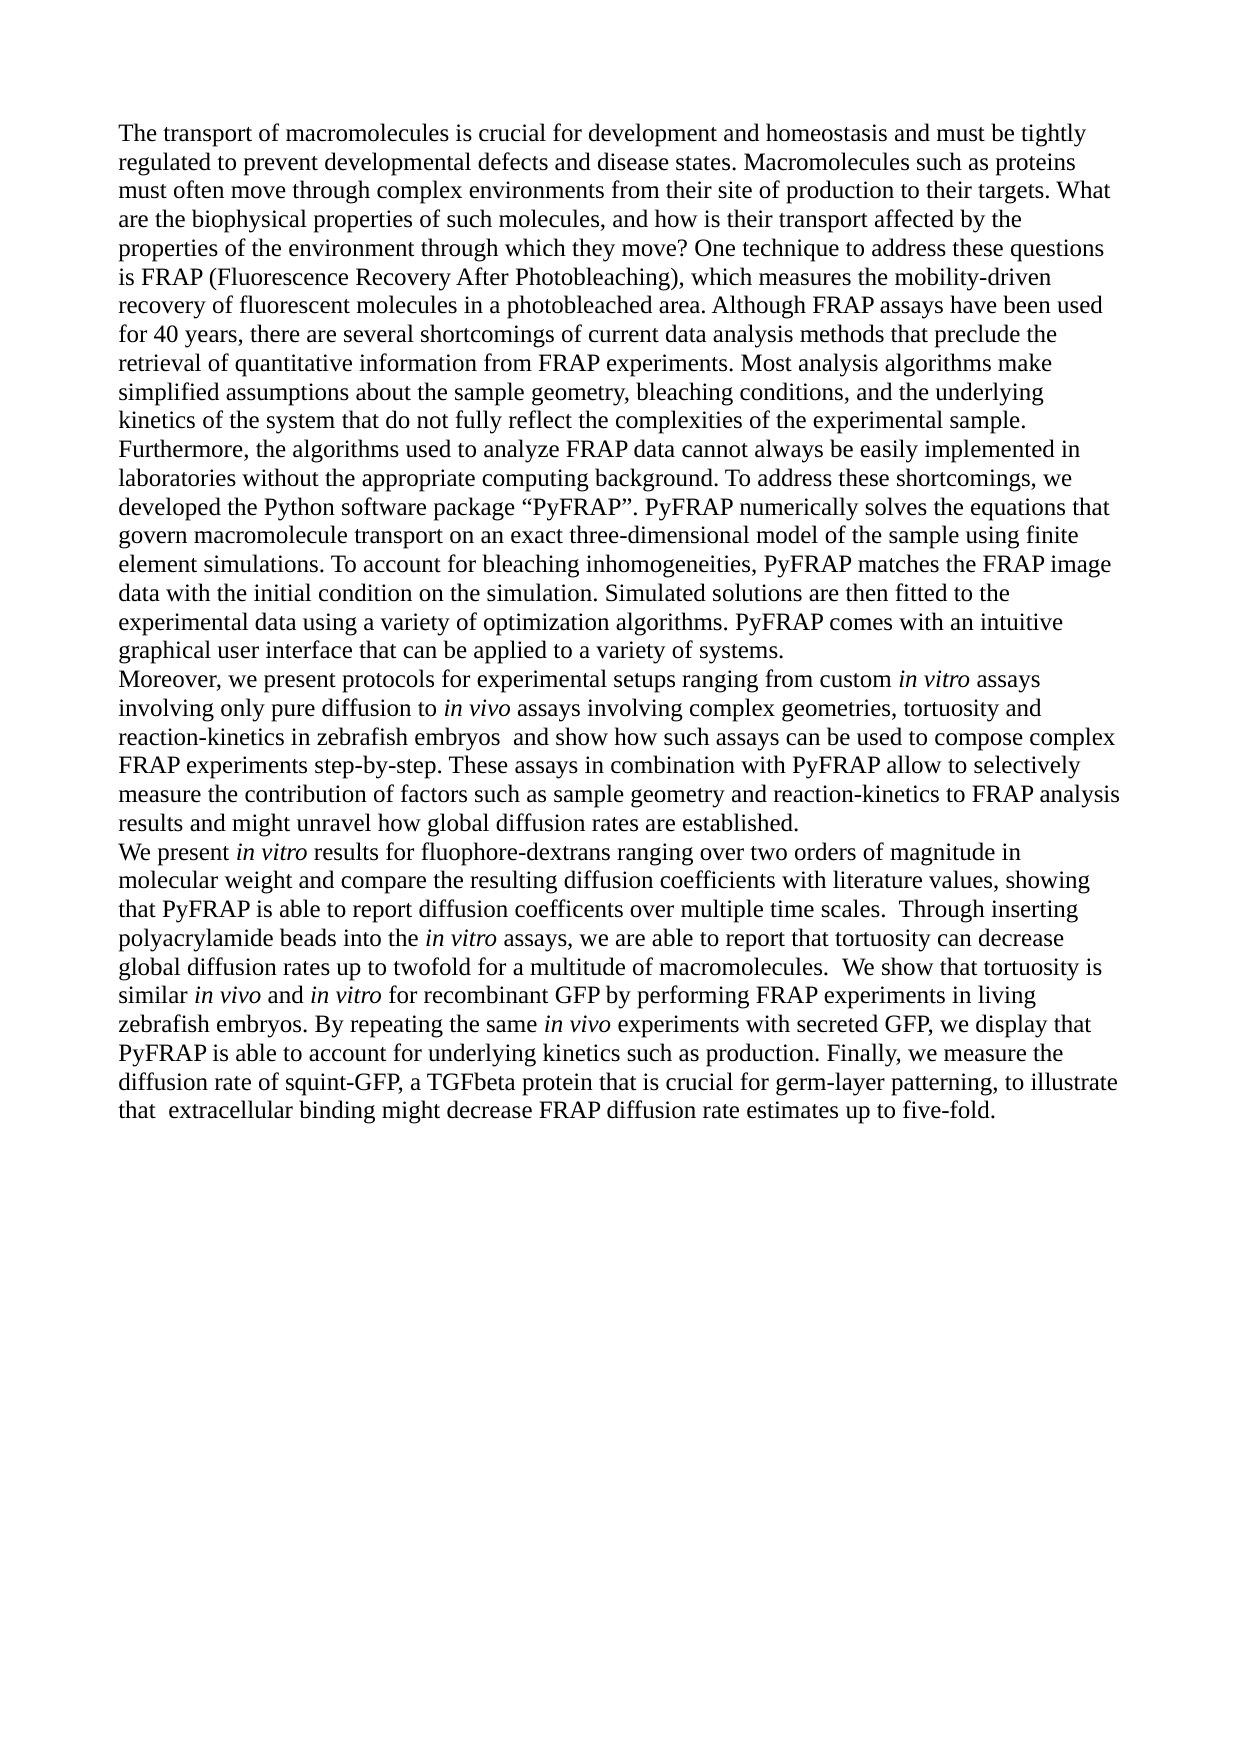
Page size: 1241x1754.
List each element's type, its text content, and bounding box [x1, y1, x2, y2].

text We present in vitro results for fluophore-dextrans ranging over two orders of magnitude in molecular weight and compare the resulting diffusion coefficients with literature values, showing that PyFRAP is able to report diffusion coefficents over multiple time scales. Through inserting polyacrylamide beads into the in vitro assays, we are able to report that tortuosity can decrease global diffusion rates up to twofold for a multitude of macromolecules. We show that tortuosity is similar in vivo and in vitro for recombinant GFP by performing FRAP experiments in living zebrafish embryos. By repeating the same in vivo experiments with secreted GFP, we display that PyFRAP is able to account for underlying kinetics such as production. Finally, we measure the diffusion rate of squint-GFP, a TGFbeta protein that is crucial for germ-layer patterning, to illustrate that extracellular binding might decrease FRAP diffusion rate estimates up to five-fold. [118, 837, 1122, 1124]
text The transport of macromolecules is crucial for development and homeostasis and must be tightly regulated to prevent developmental defects and disease states. Macromolecules such as proteins must often move through complex environments from their site of production to their targets. What are the biophysical properties of such molecules, and how is their transport affected by the properties of the environment through which they move? One technique to address these questions is FRAP (Fluorescence Recovery After Photobleaching), which measures the mobility-driven recovery of fluorescent molecules in a photobleached area. Although FRAP assays have been used for 40 years, there are several shortcomings of current data analysis methods that preclude the retrieval of quantitative information from FRAP experiments. Most analysis algorithms make simplified assumptions about the sample geometry, bleaching conditions, and the underlying kinetics of the system that do not fully reflect the complexities of the experimental sample. Furthermore, the algorithms used to analyze FRAP data cannot always be easily implemented in laboratories without the appropriate computing background. To address these shortcomings, we developed the Python software package “PyFRAP”. PyFRAP numerically solves the equations that govern macromolecule transport on an exact three-dimensional model of the sample using finite element simulations. To account for bleaching inhomogeneities, PyFRAP matches the FRAP image data with the initial condition on the simulation. Simulated solutions are then fitted to the experimental data using a variety of optimization algorithms. PyFRAP comes with an intuitive graphical user interface that can be applied to a variety of systems. [118, 118, 1122, 664]
text Moreover, we present protocols for experimental setups ranging from custom in vitro assays involving only pure diffusion to in vivo assays involving complex geometries, tortuosity and reaction-kinetics in zebrafish embryos and show how such assays can be used to compose complex FRAP experiments step-by-step. These assays in combination with PyFRAP allow to selectively measure the contribution of factors such as sample geometry and reaction-kinetics to FRAP analysis results and might unravel how global diffusion rates are established. [118, 664, 1122, 837]
